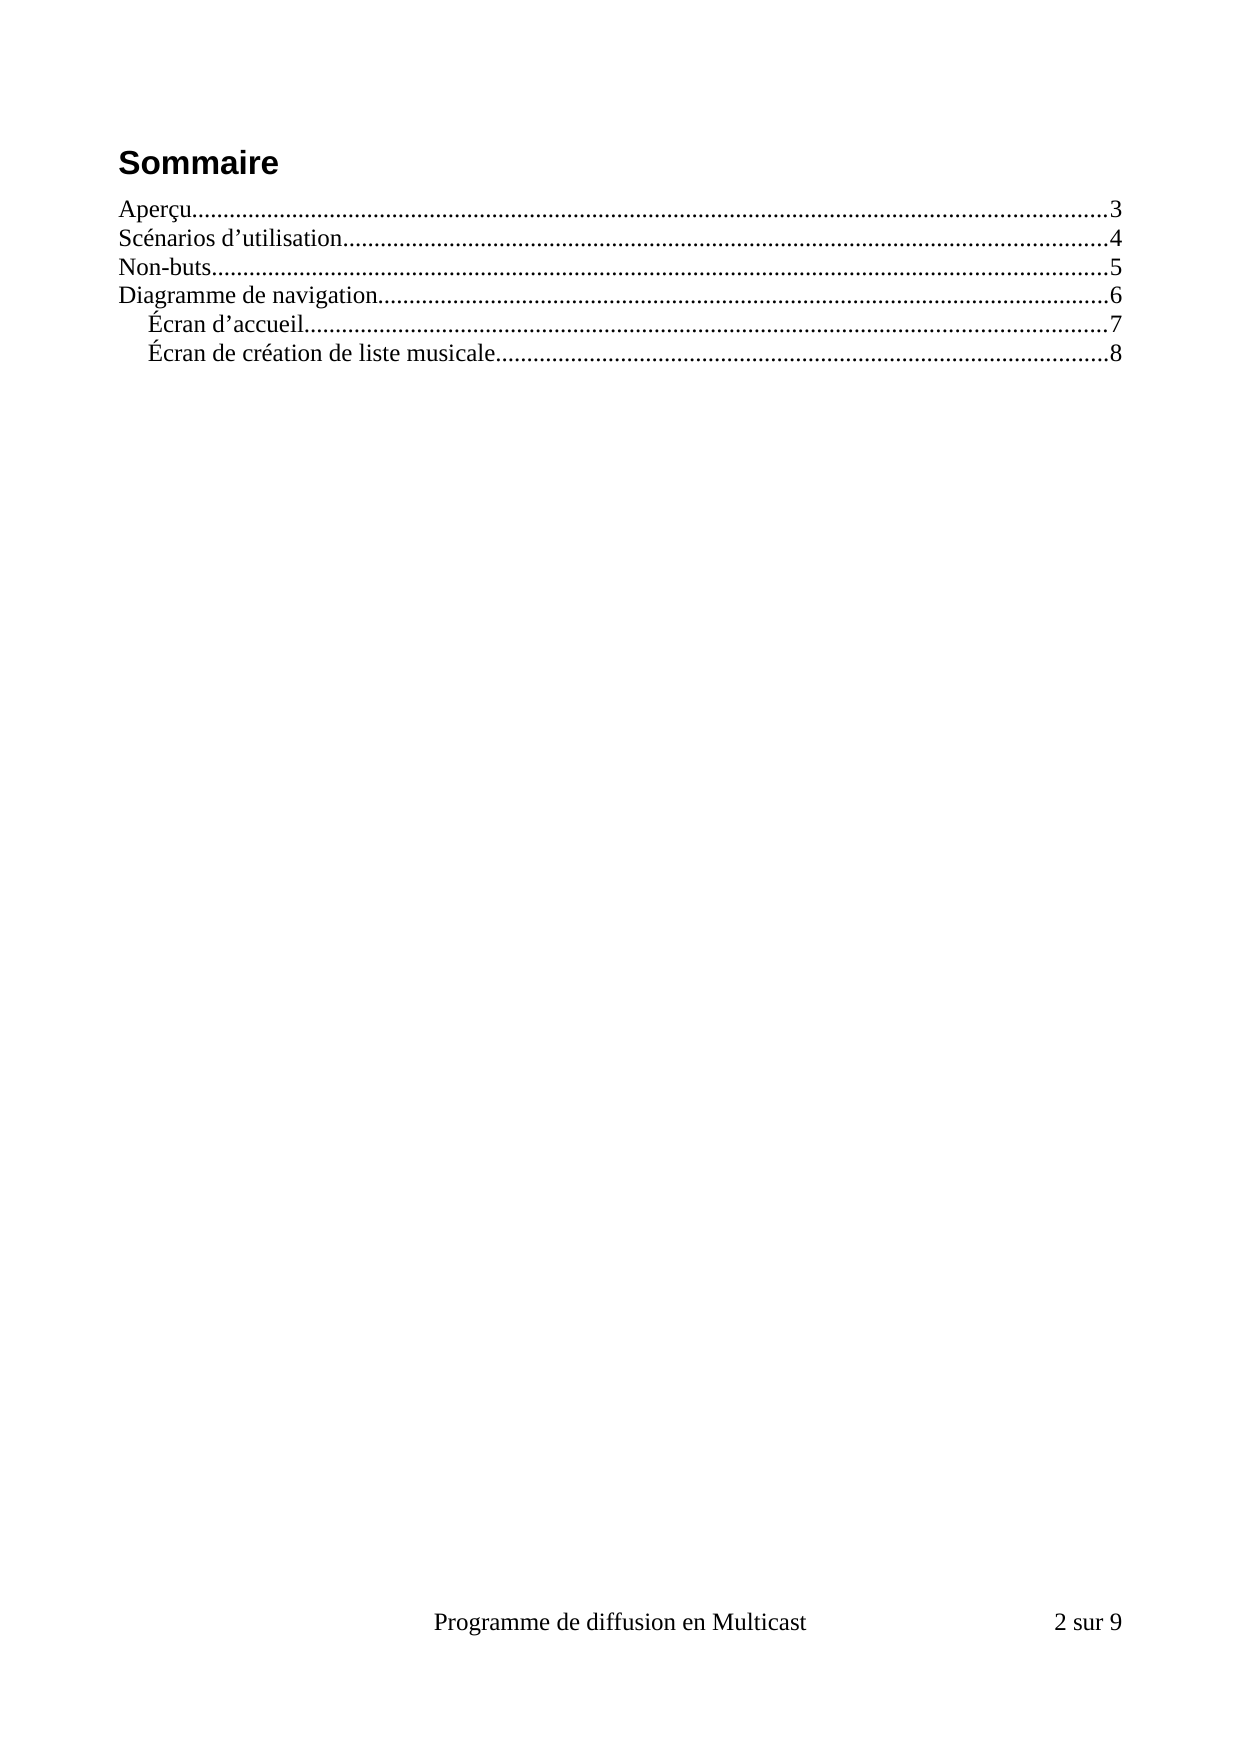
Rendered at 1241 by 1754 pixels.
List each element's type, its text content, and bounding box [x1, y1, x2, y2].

subtitle Sommaire [118, 143, 1122, 182]
text Aperçu 3 [118, 194, 1122, 223]
text Écran d’accueil 7 [148, 309, 1122, 338]
text Non-buts 5 [118, 252, 1122, 280]
text Écran de création de liste musicale 8 [148, 338, 1122, 367]
text Diagramme de navigation 6 [118, 280, 1122, 309]
text Scénarios d’utilisation 4 [118, 223, 1122, 252]
